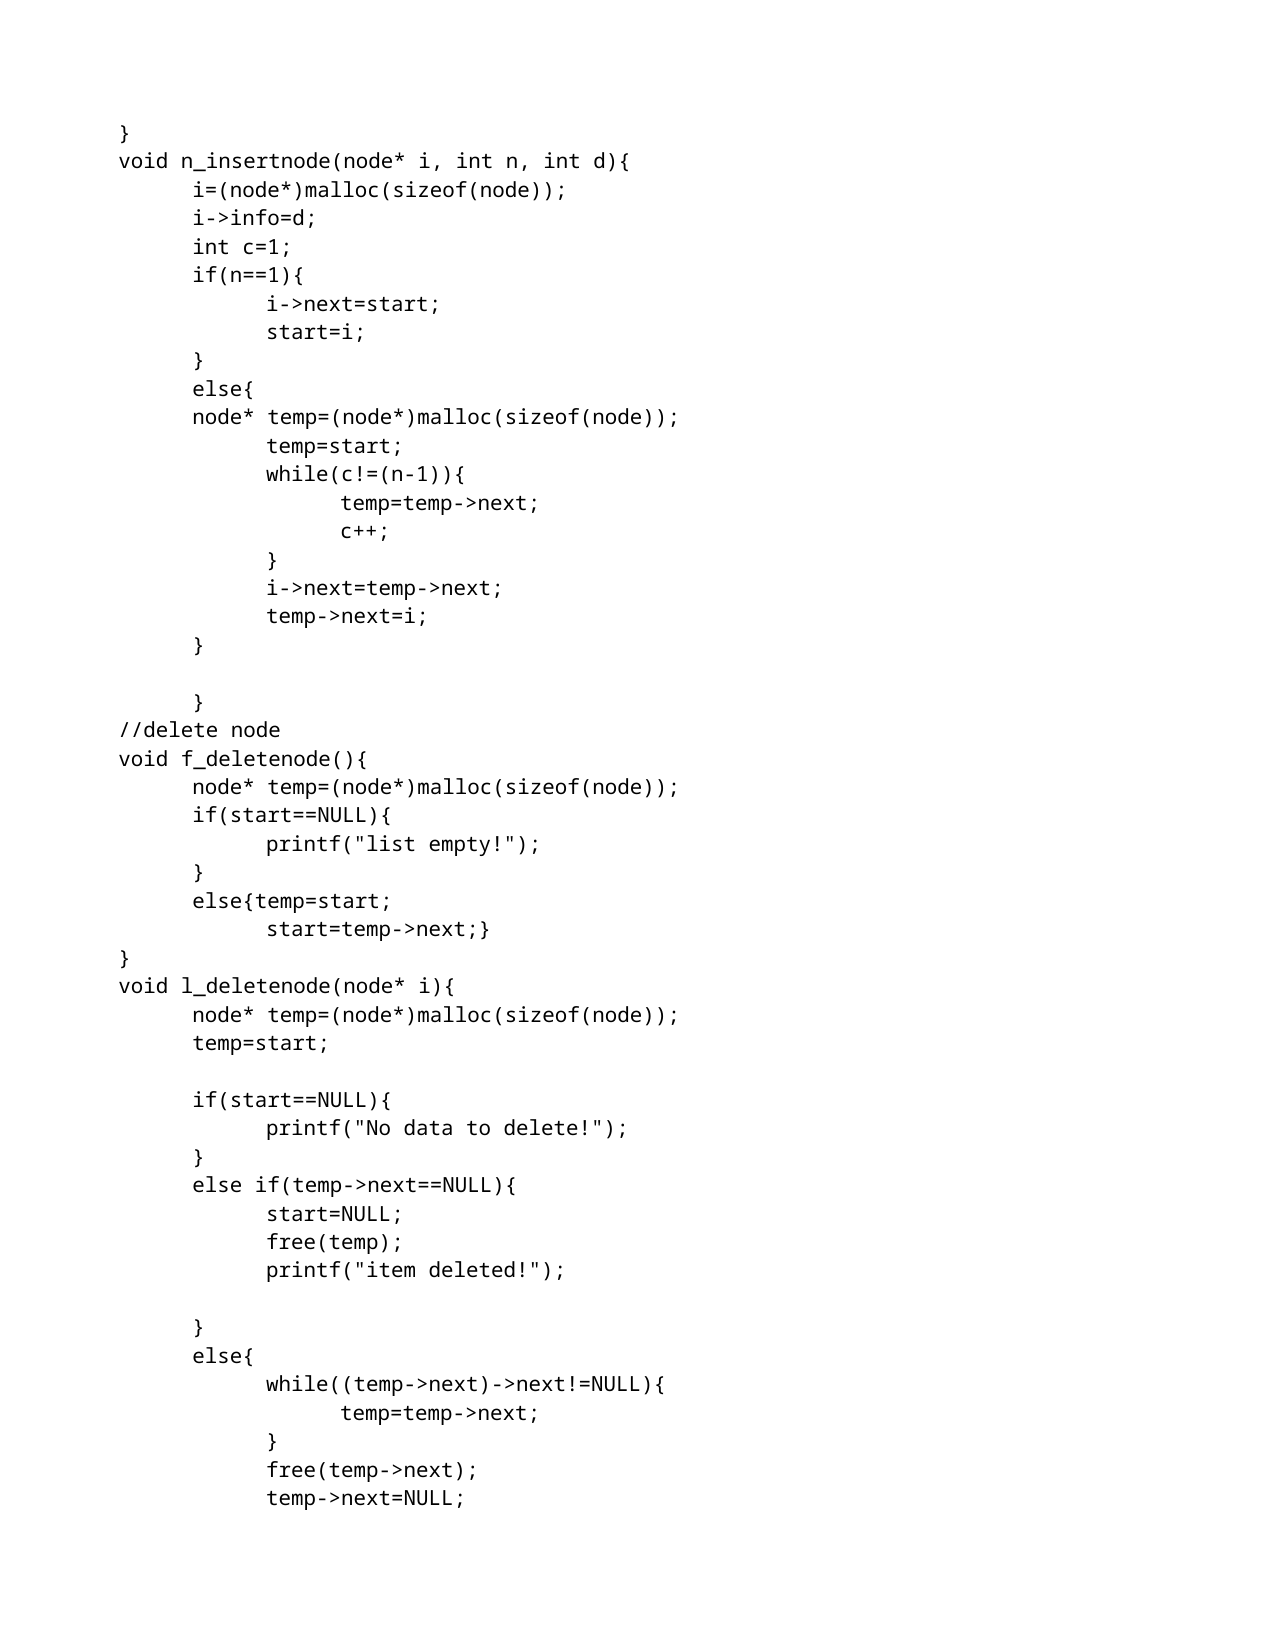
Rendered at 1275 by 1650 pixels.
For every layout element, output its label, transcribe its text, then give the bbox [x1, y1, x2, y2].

text printf("No data to delete!"); [118, 1113, 1157, 1142]
text void l_deletenode(node* i){ [118, 971, 1157, 1000]
text temp=temp->next; [118, 1398, 1157, 1426]
text i->info=d; [118, 203, 1157, 232]
text start=NULL; [118, 1199, 1157, 1227]
text int c=1; [118, 232, 1157, 260]
text temp=start; [118, 431, 1157, 459]
text else{temp=start; [118, 886, 1157, 914]
text temp->next=i; [118, 602, 1157, 630]
text printf("list empty!"); [118, 829, 1157, 857]
text } [118, 687, 1157, 715]
text } [118, 1312, 1157, 1341]
text //delete node [118, 715, 1157, 744]
text } [118, 630, 1157, 658]
text temp=temp->next; [118, 488, 1157, 516]
text node* temp=(node*)malloc(sizeof(node)); [118, 772, 1157, 801]
text i->next=start; [118, 289, 1157, 317]
text } [118, 118, 1157, 147]
text } [118, 857, 1157, 886]
text while((temp->next)->next!=NULL){ [118, 1369, 1157, 1398]
text c++; [118, 516, 1157, 545]
text printf("item deleted!"); [118, 1256, 1157, 1284]
text else if(temp->next==NULL){ [118, 1170, 1157, 1199]
text free(temp->next); [118, 1455, 1157, 1483]
text else{ [118, 374, 1157, 402]
text i->next=temp->next; [118, 573, 1157, 602]
text start=temp->next;} [118, 914, 1157, 943]
text void f_deletenode(){ [118, 744, 1157, 772]
text node* temp=(node*)malloc(sizeof(node)); [118, 1000, 1157, 1028]
text if(start==NULL){ [118, 801, 1157, 829]
text else{ [118, 1341, 1157, 1369]
text } [118, 943, 1157, 971]
text temp->next=NULL; [118, 1483, 1157, 1512]
text void n_insertnode(node* i, int n, int d){ [118, 147, 1157, 175]
text free(temp); [118, 1227, 1157, 1256]
text if(start==NULL){ [118, 1085, 1157, 1113]
text } [118, 545, 1157, 573]
text i=(node*)malloc(sizeof(node)); [118, 175, 1157, 203]
text if(n==1){ [118, 260, 1157, 289]
text } [118, 346, 1157, 374]
text temp=start; [118, 1028, 1157, 1057]
text } [118, 1142, 1157, 1170]
text while(c!=(n-1)){ [118, 459, 1157, 488]
text node* temp=(node*)malloc(sizeof(node)); [118, 402, 1157, 431]
text start=i; [118, 317, 1157, 346]
text } [118, 1426, 1157, 1455]
